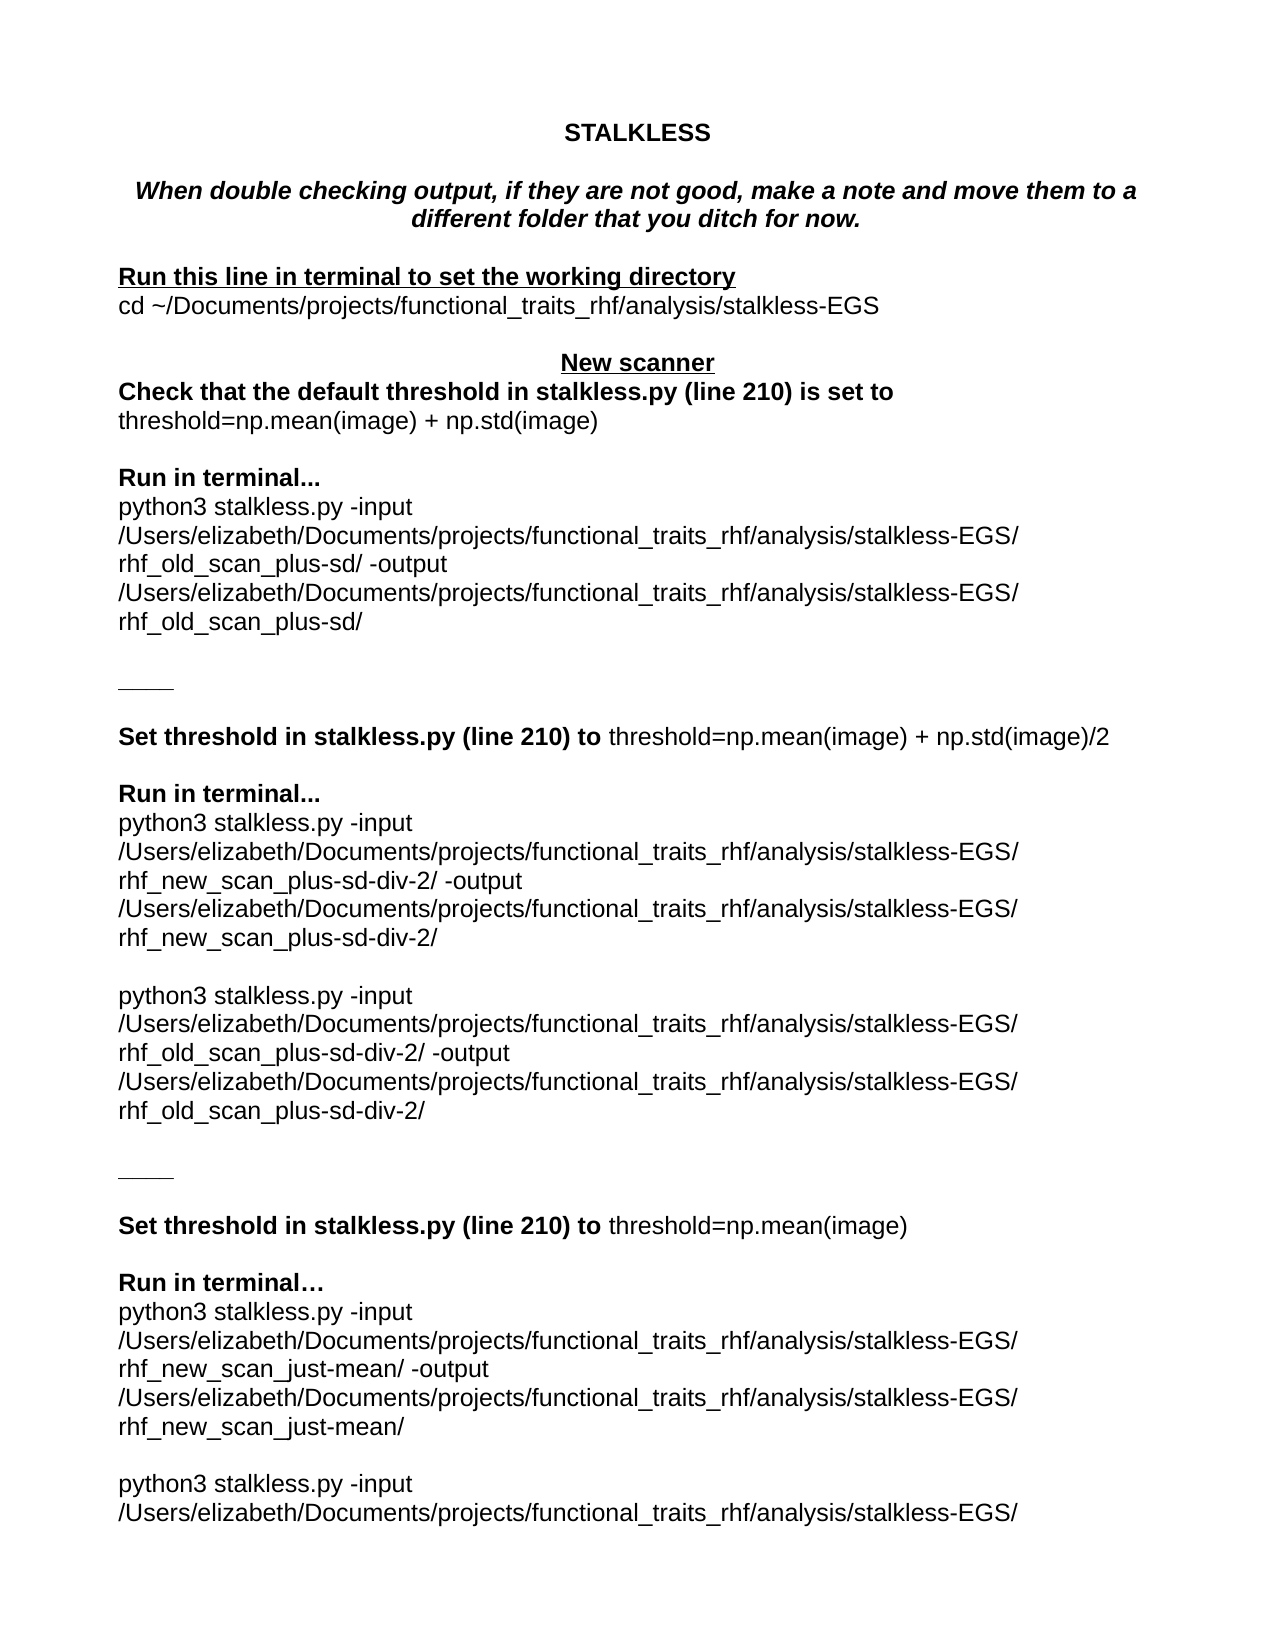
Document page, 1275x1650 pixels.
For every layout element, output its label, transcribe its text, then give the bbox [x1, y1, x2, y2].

text Run in terminal… [118, 1268, 1157, 1297]
text cd ~/Documents/projects/functional_traits_rhf/analysis/stalkless-EGS [118, 291, 1157, 319]
text Set threshold in stalkless.py (line 210) to threshold=np.mean(image) [118, 1211, 1157, 1239]
text python3 stalkless.py -input /Users/elizabeth/Documents/projects/functional_traits_rhf/analysis/stalkless-EGS/rhf_new_scan_plus-sd-div-2/ -output /Users/elizabeth/Documents/projects/functional_traits_rhf/analysis/stalkless-EGS/rhf_new_scan_plus-sd-div-2/ [118, 808, 1157, 952]
text Set threshold in stalkless.py (line 210) to threshold=np.mean(image) + np.std(image)/2 [118, 722, 1157, 751]
text Run this line in terminal to set the working directory [118, 262, 1157, 291]
text New scanner [118, 348, 1157, 377]
text STALKLESS [118, 118, 1157, 147]
text python3 stalkless.py -input /Users/elizabeth/Documents/projects/functional_traits_rhf/analysis/stalkless-EGS/rhf_old_scan_plus-sd-div-2/ -output /Users/elizabeth/Documents/projects/functional_traits_rhf/analysis/stalkless-EGS/rhf_old_scan_plus-sd-div-2/ [118, 981, 1157, 1124]
text Run in terminal... [118, 779, 1157, 808]
text Run in terminal... [118, 463, 1157, 492]
text Check that the default threshold in stalkless.py (line 210) is set to threshold=np.mean(image) + np.std(image) [118, 377, 1157, 434]
text python3 stalkless.py -input /Users/elizabeth/Documents/projects/functional_traits_rhf/analysis/stalkless-EGS/rhf_new_scan_just-mean/ -output /Users/elizabeth/Documents/projects/functional_traits_rhf/analysis/stalkless-EGS/rhf_new_scan_just-mean/ [118, 1297, 1157, 1441]
text ____ [118, 1153, 1157, 1182]
text python3 stalkless.py -input /Users/elizabeth/Documents/projects/functional_traits_rhf/analysis/stalkless-EGS/ [118, 1469, 1157, 1527]
text python3 stalkless.py -input /Users/elizabeth/Documents/projects/functional_traits_rhf/analysis/stalkless-EGS/rhf_old_scan_plus-sd/ -output /Users/elizabeth/Documents/projects/functional_traits_rhf/analysis/stalkless-EGS/rhf_old_scan_plus-sd/ [118, 492, 1157, 636]
text When double checking output, if they are not good, make a note and move them to a different folder that you ditch for now. [118, 176, 1157, 233]
text ____ [118, 664, 1157, 693]
